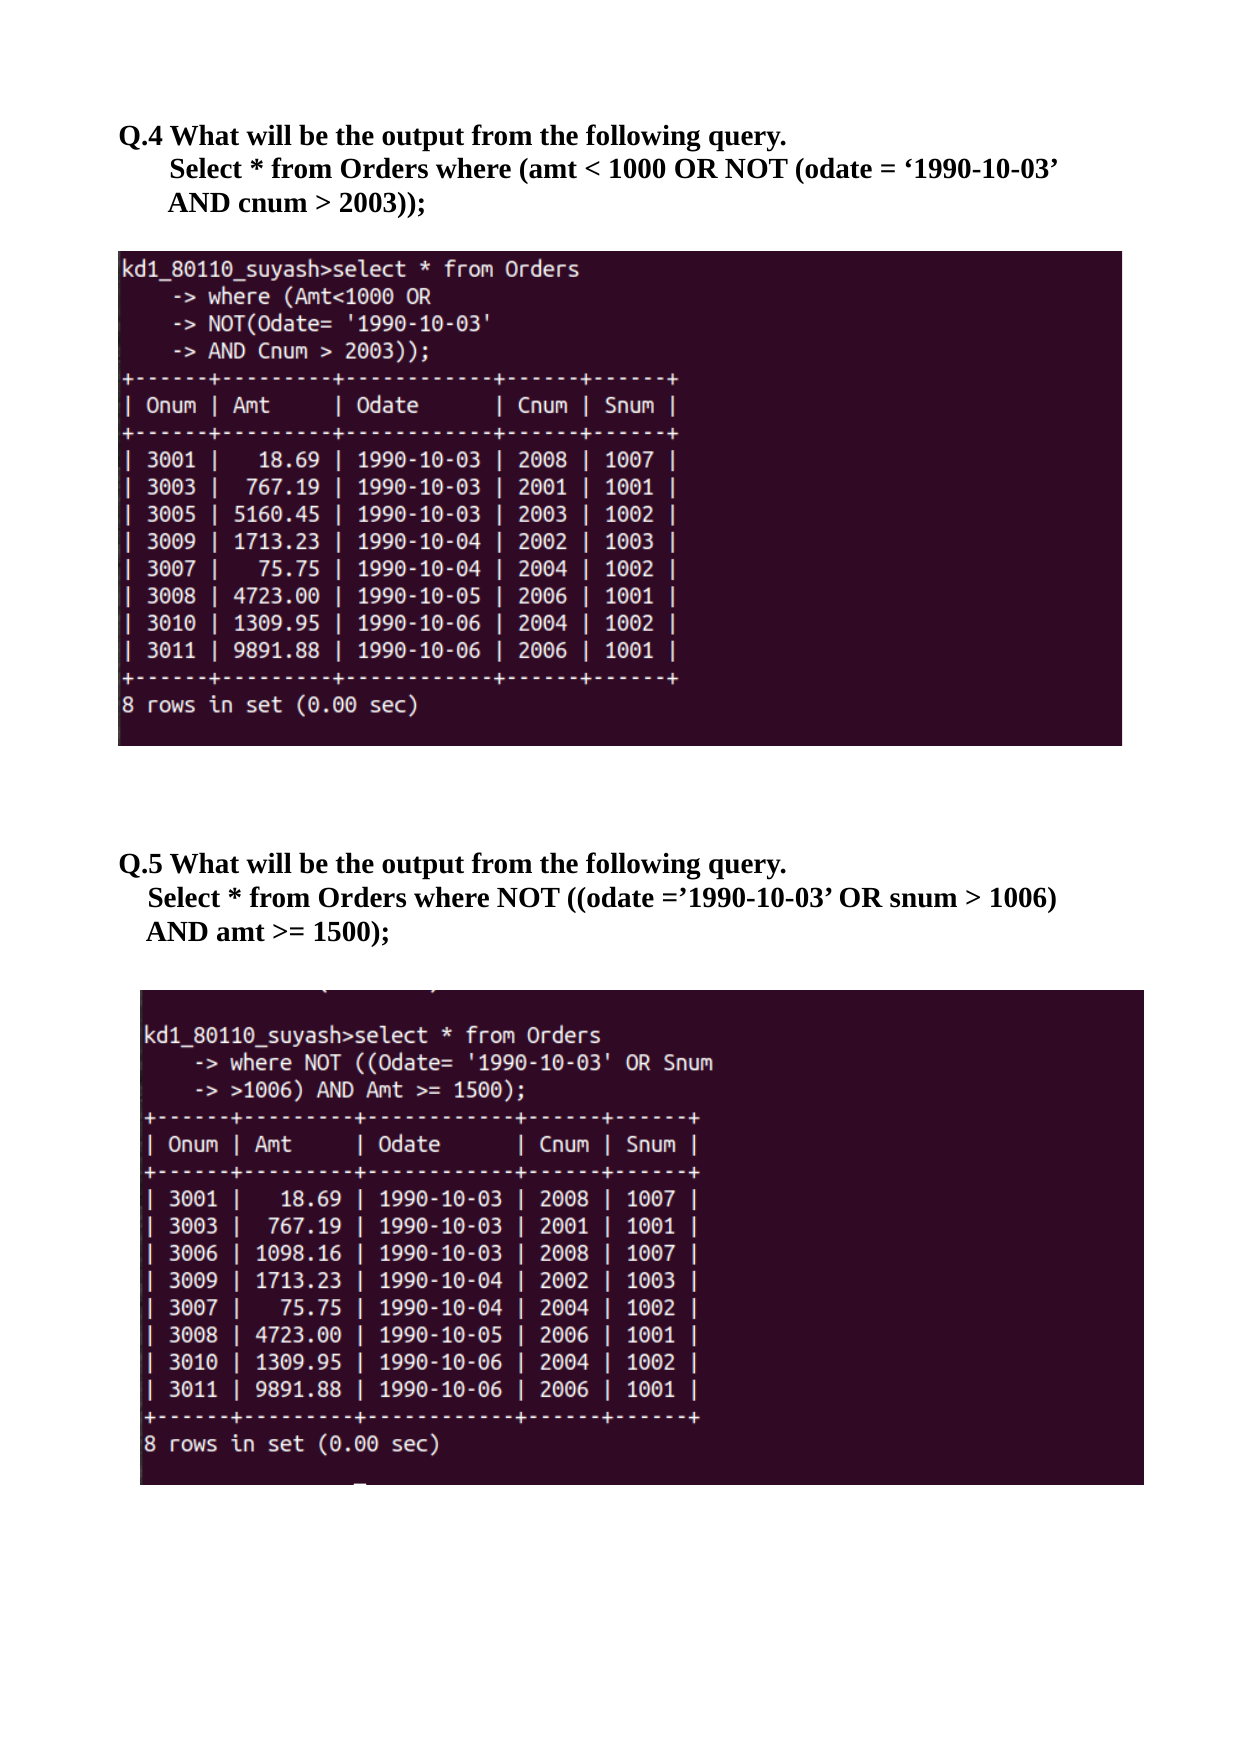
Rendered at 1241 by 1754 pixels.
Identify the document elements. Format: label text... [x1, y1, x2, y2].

text AND amt >= 1500); [118, 914, 1122, 947]
text AND cnum > 2003)); [118, 185, 1122, 219]
text Select * from Orders where (amt < 1000 OR NOT (odate = ‘1990-10-03’ [118, 152, 1122, 185]
picture [118, 251, 1123, 746]
picture [140, 990, 1144, 1485]
text Q.4 What will be the output from the following query. [118, 118, 1122, 152]
text Select * from Orders where NOT ((odate =’1990-10-03’ OR snum > 1006) [118, 880, 1122, 914]
text Q.5 What will be the output from the following query. [118, 847, 1122, 880]
